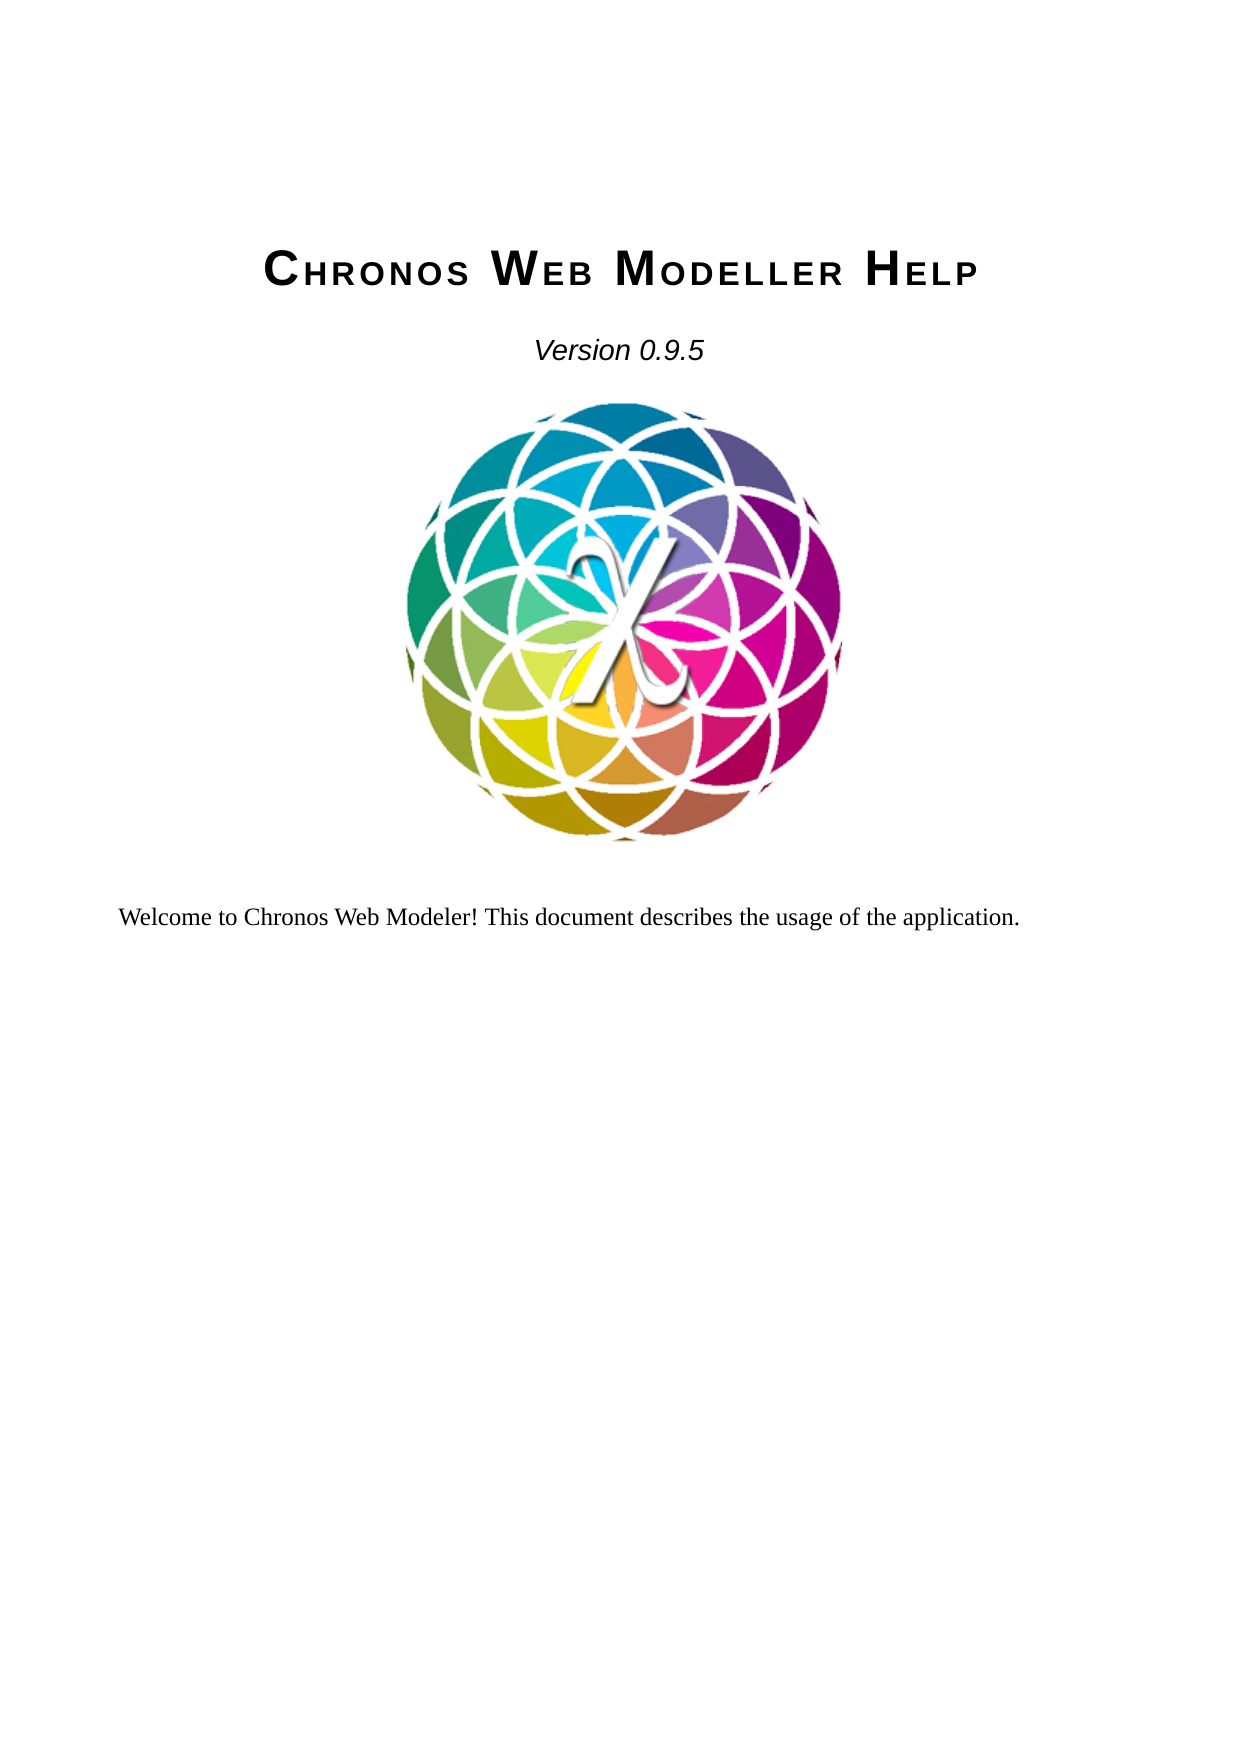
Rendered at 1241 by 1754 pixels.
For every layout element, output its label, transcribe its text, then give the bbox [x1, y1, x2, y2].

picture [397, 396, 850, 848]
subtitle Version 0.9.5 [118, 333, 1122, 367]
title Chronos Web Modeller Help [118, 238, 1122, 296]
text Welcome to Chronos Web Modeler! This document describes the usage of the application. [118, 902, 1122, 931]
